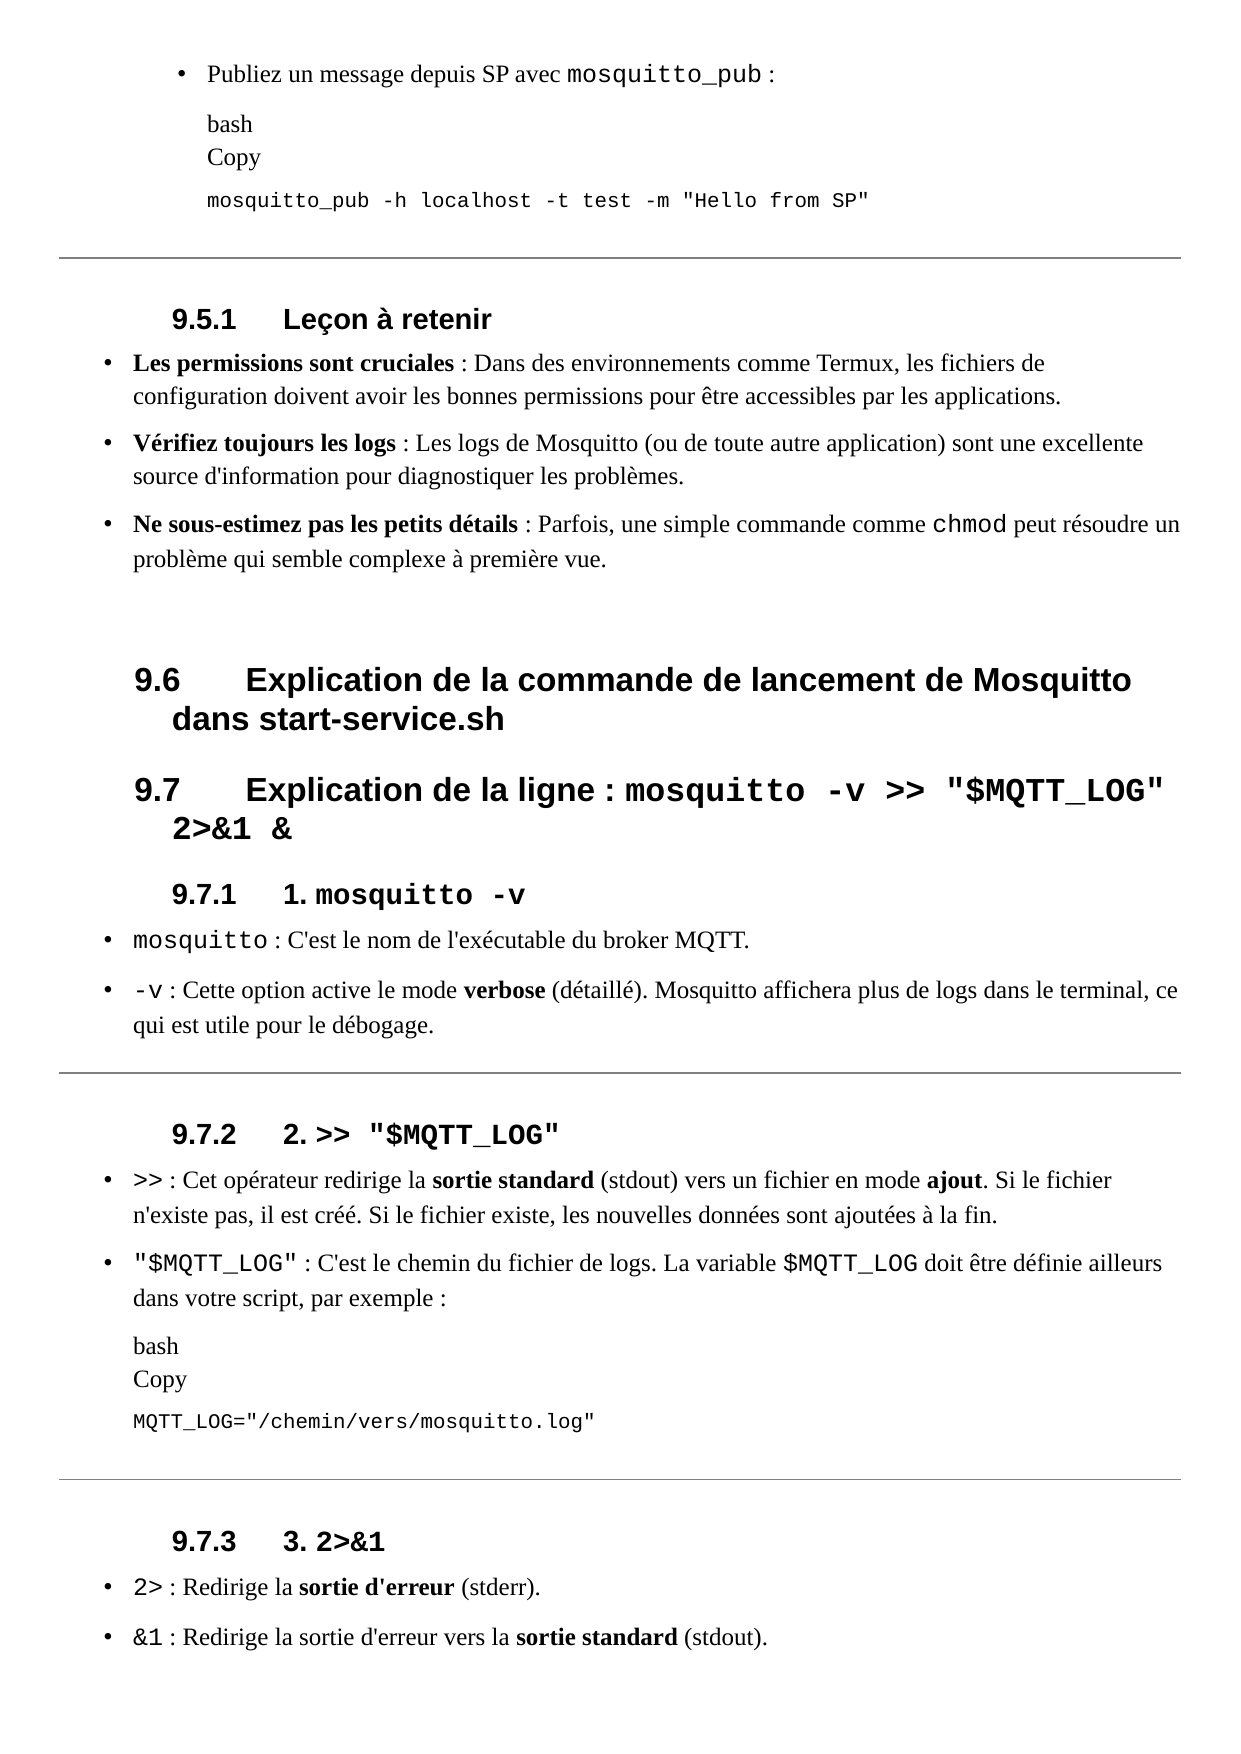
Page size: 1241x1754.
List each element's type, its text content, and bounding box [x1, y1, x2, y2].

list Ne sous-estimez pas les petits détails : Parfois, une simple commande comme chmod peut résoudre un problème qui semble complexe à première vue. [103, 509, 1181, 573]
list bash [177, 109, 1181, 138]
list -v : Cette option active le mode verbose (détaillé). Mosquitto affichera plus de logs dans le terminal, ce qui est utile pour le débogage. [103, 975, 1181, 1039]
list mosquitto_pub -h localhost -t test -m "Hello from SP" [177, 190, 1181, 213]
subtitle Explication de la ligne : mosquitto -v >> "$MQTT_LOG" 2>&1 & [134, 770, 1181, 849]
list Copy [177, 142, 1181, 171]
list "$MQTT_LOG" : C'est le chemin du fichier de logs. La variable $MQTT_LOG doit être définie ailleurs dans votre script, par exemple : [103, 1248, 1181, 1312]
list mosquitto : C'est le nom de l'exécutable du broker MQTT. [103, 925, 1181, 956]
subtitle Leçon à retenir [172, 302, 1181, 335]
list Les permissions sont cruciales : Dans des environnements comme Termux, les fichiers de configuration doivent avoir les bonnes permissions pour être accessibles par les applications. [103, 348, 1181, 409]
list 2> : Redirige la sortie d'erreur (stderr). [103, 1572, 1181, 1603]
list >> : Cet opérateur redirige la sortie standard (stdout) vers un fichier en mode ajout. Si le fichier n'existe pas, il est créé. Si le fichier existe, les nouvelles données sont ajoutées à la fin. [103, 1166, 1181, 1229]
subtitle 3. 2>&1 [172, 1523, 1181, 1560]
list bash [103, 1331, 1181, 1360]
list Copy [103, 1364, 1181, 1393]
subtitle 1. mosquitto -v [172, 877, 1181, 913]
list MQTT_LOG="/chemin/vers/mosquitto.log" [103, 1412, 1181, 1435]
subtitle Explication de la commande de lancement de Mosquitto dans start-service.sh [134, 660, 1181, 737]
list Publiez un message depuis SP avec mosquitto_pub : [177, 59, 1181, 90]
subtitle 2. >> "$MQTT_LOG" [172, 1117, 1181, 1153]
list &1 : Redirige la sortie d'erreur vers la sortie standard (stdout). [103, 1622, 1181, 1653]
list Vérifiez toujours les logs : Les logs de Mosquitto (ou de toute autre application) sont une excellente source d'information pour diagnostiquer les problèmes. [103, 428, 1181, 490]
